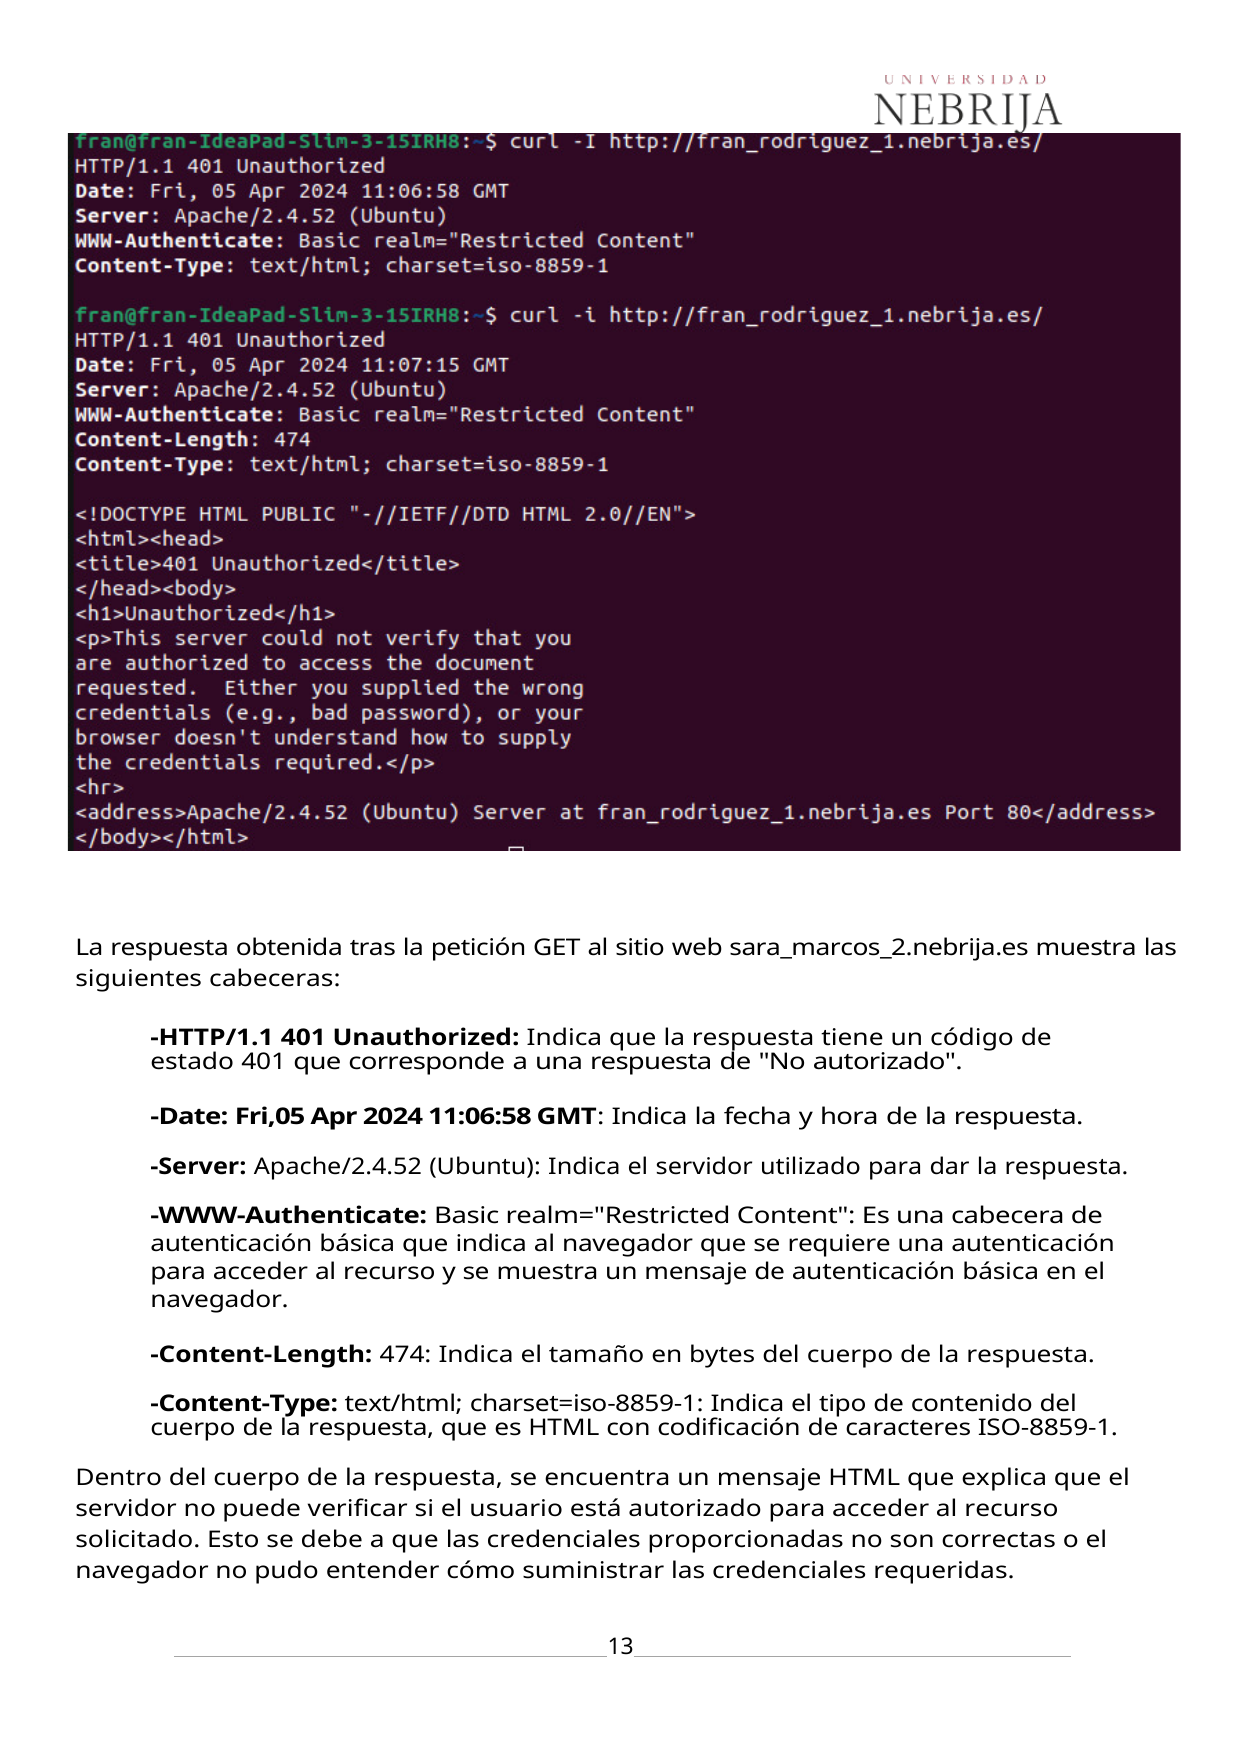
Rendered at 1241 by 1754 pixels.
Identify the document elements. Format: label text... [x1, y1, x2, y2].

list -Content-Length: 474: Indica el tamaño en bytes del cuerpo de la respuesta. [113, 1338, 1188, 1369]
text Dentro del cuerpo de la respuesta, se encuentra un mensaje HTML que explica que el servidor no puede verificar si el usuario está autorizado para acceder al recurso solicitado. Esto se debe a que las credenciales proporcionadas no son correctas o el navegador no pudo entender cómo suministrar las credenciales requeridas. [75, 1461, 1188, 1586]
text La respuesta obtenida tras la petición GET al sitio web sara_marcos_2.nebrija.es muestra las siguientes cabeceras: [75, 931, 1188, 993]
list -WWW-Authenticate: Basic realm="Restricted Content": Es una cabecera de autenticación básica que indica al navegador que se requiere una autenticación para acceder al recurso y se muestra un mensaje de autenticación básica en el navegador. [113, 1201, 1123, 1315]
list -Date: Fri,05 Apr 2024 11:06:58 GMT: Indica la fecha y hora de la respuesta. [113, 1100, 1188, 1131]
picture [67, 75, 1181, 851]
list -HTTP/1.1 401 Unauthorized: Indica que la respuesta tiene un código de estado 401 que corresponde a una respuesta de "No autorizado". [113, 1025, 1133, 1076]
list -Content-Type: text/html; charset=iso-8859-1: Indica el tipo de contenido del cuerpo de la respuesta, que es HTML con codificación de caracteres ISO-8859-1. [113, 1391, 1120, 1443]
list -Server: Apache/2.4.52 (Ubuntu): Indica el servidor utilizado para dar la respuesta. [113, 1149, 1188, 1181]
